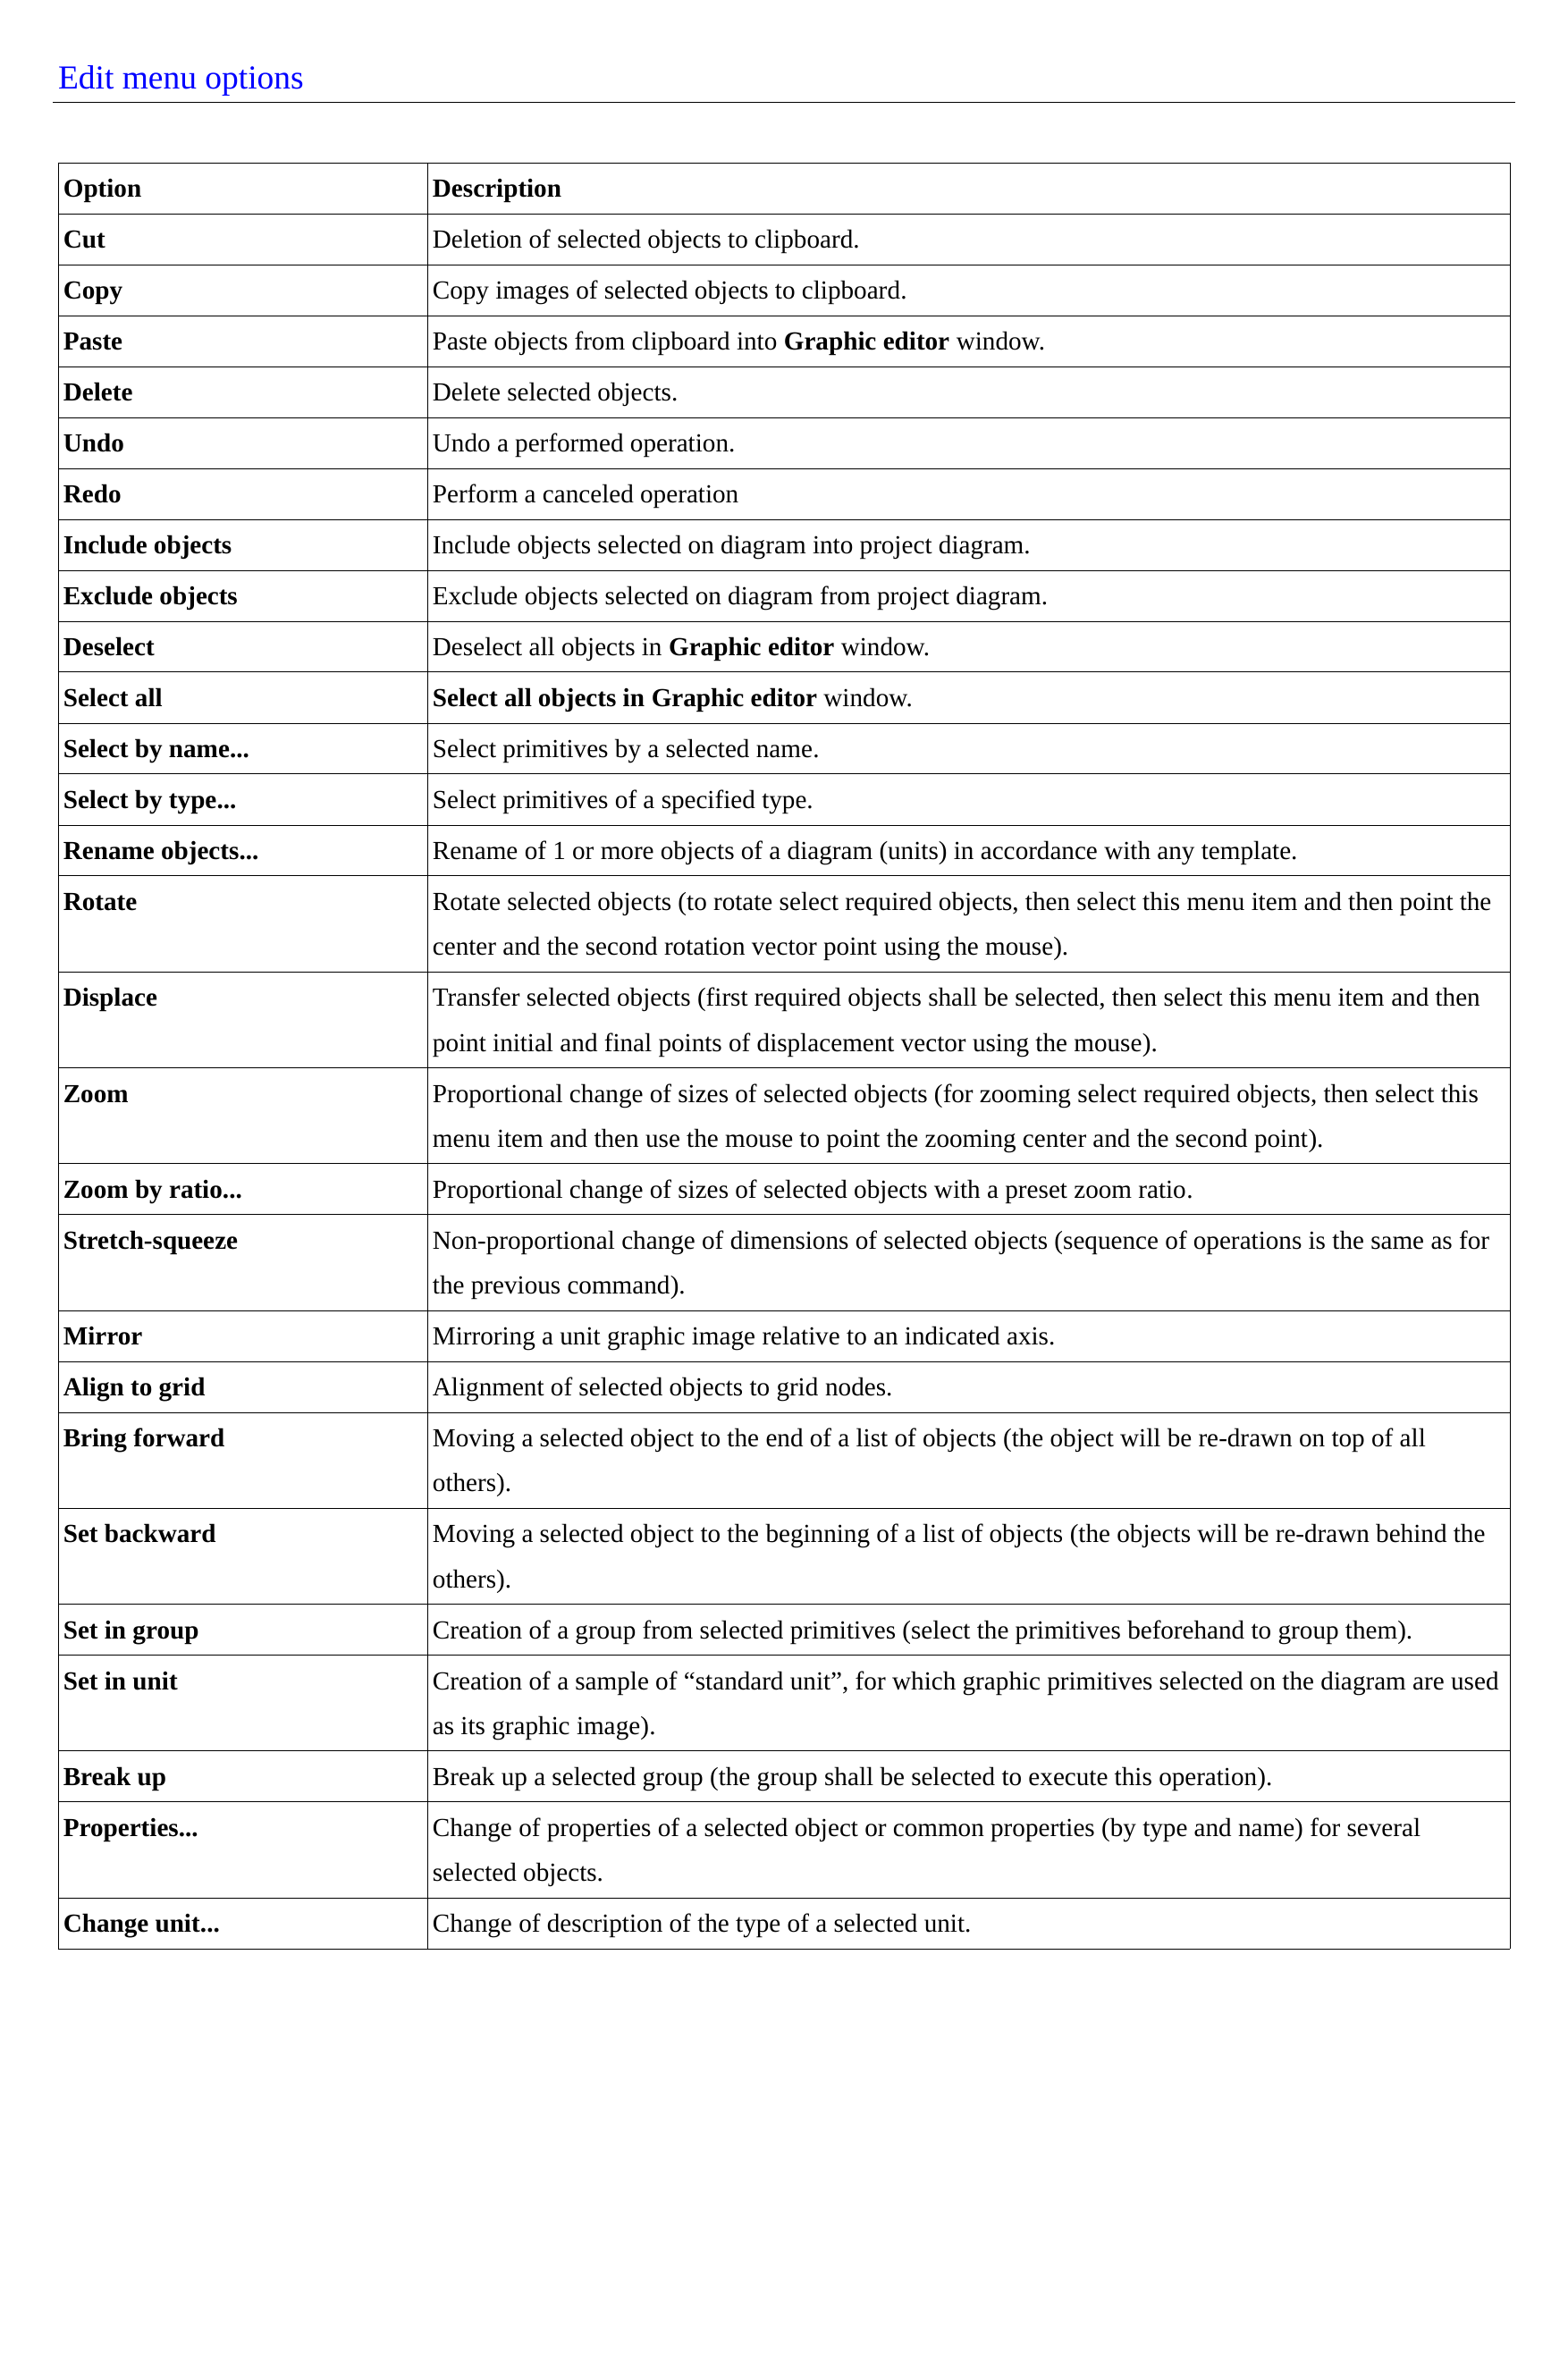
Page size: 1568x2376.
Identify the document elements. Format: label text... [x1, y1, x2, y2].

table_cell Delete selected objects. [428, 367, 1510, 417]
table_cell Undo a performed operation. [428, 418, 1510, 468]
table_cell Deletion of selected objects to clipboard. [428, 215, 1510, 265]
table_cell Properties... [59, 1802, 427, 1898]
table_cell Moving a selected object to the end of a list of objects (the object will be re-drawn on top of all others). [428, 1413, 1510, 1508]
table_cell Redo [59, 469, 427, 519]
table_cell Rotate selected objects (to rotate select required objects, then select this menu item and then point the center and the second rotation vector point using the mouse). [428, 876, 1510, 972]
table_cell Alignment of selected objects to grid nodes. [428, 1362, 1510, 1411]
table_cell Copy [59, 265, 427, 316]
table_cell Exclude objects [59, 571, 427, 620]
table_cell Exclude objects selected on diagram from project diagram. [428, 571, 1510, 620]
table_cell Deselect all objects in Graphic editor window. [428, 622, 1510, 671]
table_cell Select all objects in Graphic editor window. [428, 672, 1510, 722]
table_cell Set in group [59, 1605, 427, 1655]
table_cell Proportional change of sizes of selected objects with a preset zoom ratio. [428, 1164, 1510, 1214]
table_cell Cut [59, 215, 427, 265]
table_cell Rename of 1 or more objects of a diagram (units) in accordance with any template. [428, 826, 1510, 875]
table_cell Moving a selected object to the beginning of a list of objects (the objects will be re-drawn behind the others). [428, 1509, 1510, 1604]
table_cell Paste [59, 316, 427, 366]
table_cell Bring forward [59, 1413, 427, 1508]
table_cell Creation of a sample of “standard unit”, for which graphic primitives selected on the diagram are used as its graphic image). [428, 1656, 1510, 1750]
table_cell Zoom [59, 1068, 427, 1163]
table_cell Proportional change of sizes of selected objects (for zooming select required objects, then select this menu item and then use the mouse to point the zooming center and the second point). [428, 1068, 1510, 1163]
table_cell Change of properties of a selected object or common properties (by type and name) for several selected objects. [428, 1802, 1510, 1898]
table_cell Set in unit [59, 1656, 427, 1750]
table_cell Zoom by ratio... [59, 1164, 427, 1214]
table_cell Set backward [59, 1509, 427, 1604]
table_cell [53, 103, 1515, 1994]
table_cell Include objects selected on diagram into project diagram. [428, 520, 1510, 569]
table_cell Paste objects from clipboard into Graphic editor window. [428, 316, 1510, 366]
table_cell Select primitives by a selected name. [428, 724, 1510, 773]
table_cell Non-proportional change of dimensions of selected objects (sequence of operations is the same as for the previous command). [428, 1215, 1510, 1310]
table_cell Change unit... [59, 1899, 427, 1948]
table_cell Rotate [59, 876, 427, 972]
table_cell Rename objects... [59, 826, 427, 875]
table_cell Select by name... [59, 724, 427, 773]
table_cell Undo [59, 418, 427, 468]
table_header Option [59, 164, 427, 214]
table_cell Break up a selected group (the group shall be selected to execute this operation). [428, 1751, 1510, 1801]
table_cell Perform a canceled operation [428, 469, 1510, 519]
table_cell Include objects [59, 520, 427, 569]
table_cell Delete [59, 367, 427, 417]
table_cell Displace [59, 973, 427, 1067]
table_cell Creation of a group from selected primitives (select the primitives beforehand to group them). [428, 1605, 1510, 1655]
table_cell Stretch-squeeze [59, 1215, 427, 1310]
table_cell Select all [59, 672, 427, 722]
table_cell Align to grid [59, 1362, 427, 1411]
table_cell Select by type... [59, 774, 427, 824]
table_header Edit menu options [53, 53, 1515, 102]
table_cell Transfer selected objects (first required objects shall be selected, then select this menu item and then point initial and final points of displacement vector using the mouse). [428, 973, 1510, 1067]
table_cell Deselect [59, 622, 427, 671]
table_cell Break up [59, 1751, 427, 1801]
table_cell Change of description of the type of a selected unit. [428, 1899, 1510, 1948]
table_cell Mirror [59, 1311, 427, 1361]
table_header Description [428, 164, 1510, 214]
table_cell Copy images of selected objects to clipboard. [428, 265, 1510, 316]
table_cell Select primitives of a specified type. [428, 774, 1510, 824]
table_cell Mirroring a unit graphic image relative to an indicated axis. [428, 1311, 1510, 1361]
